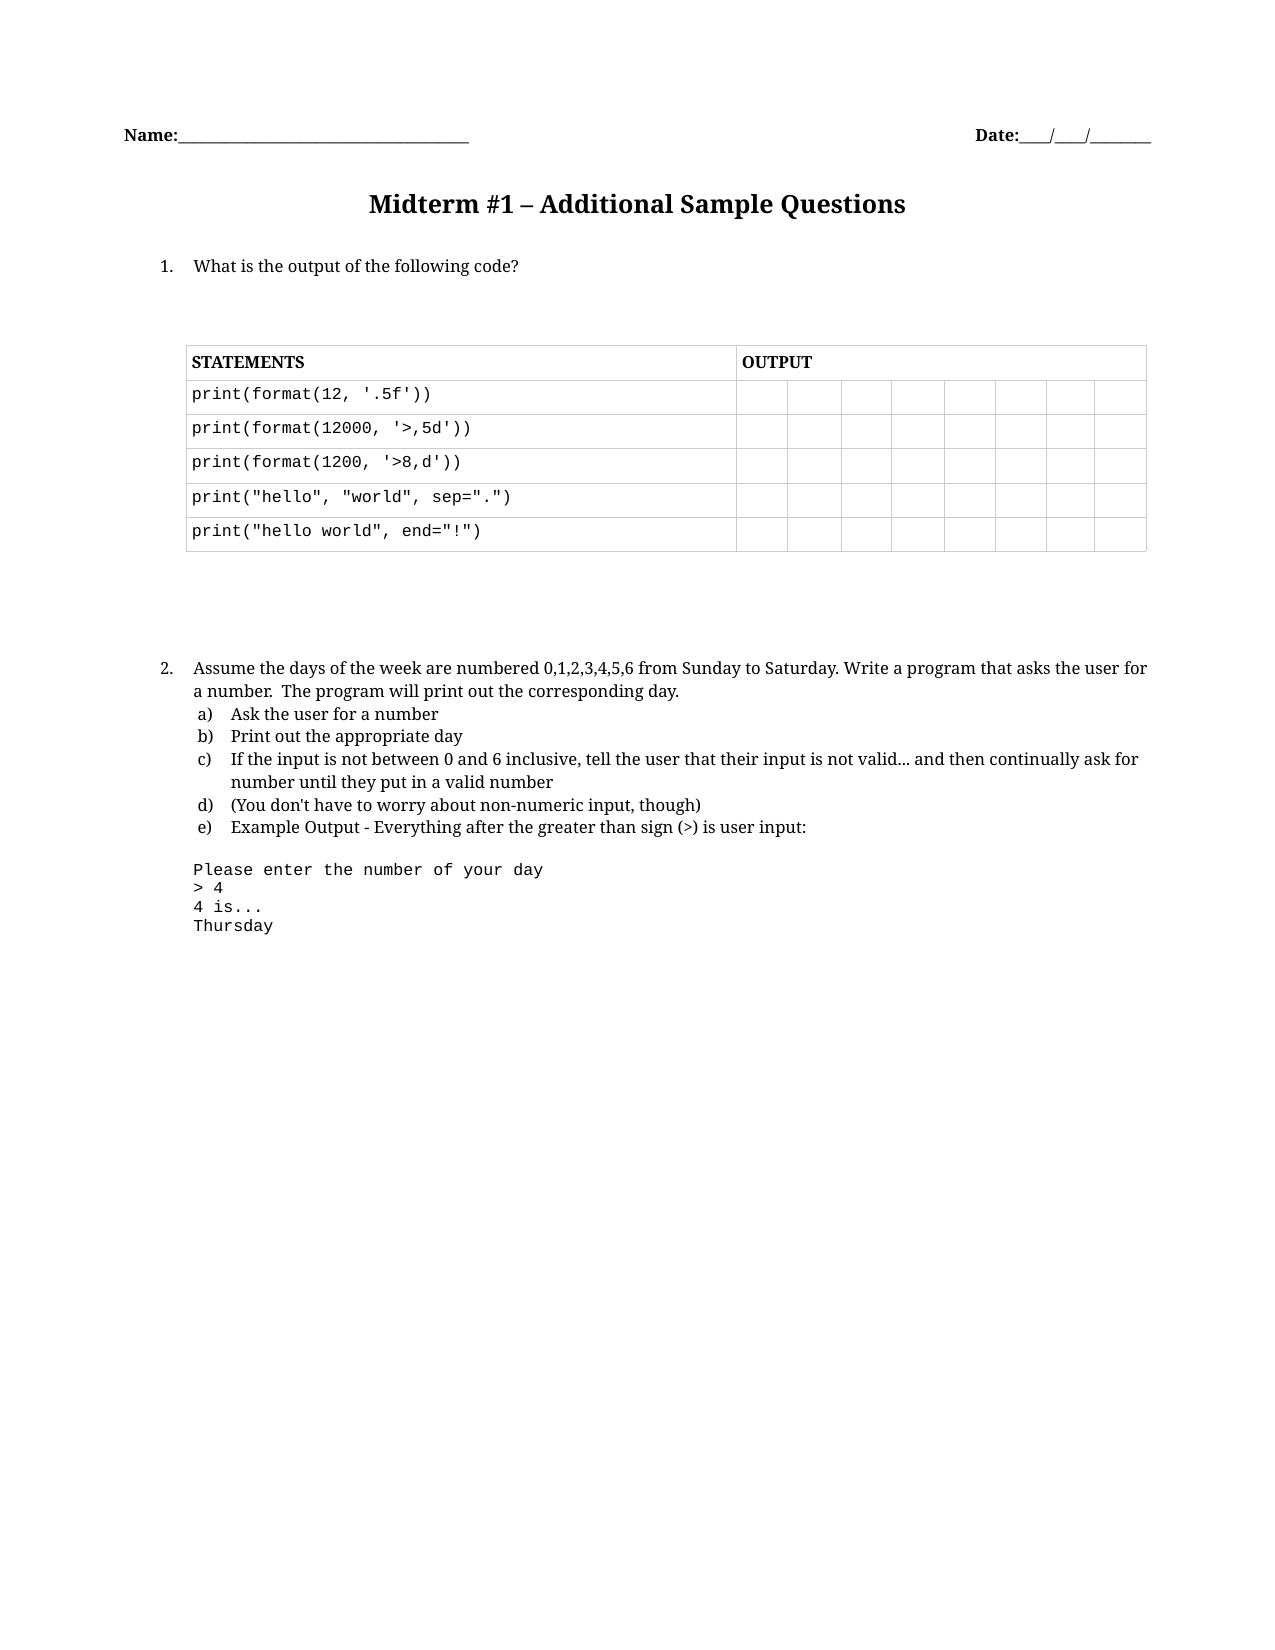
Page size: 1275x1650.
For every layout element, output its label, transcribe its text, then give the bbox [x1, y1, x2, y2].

table_cell print(format(12000, '>,5d')) [187, 415, 736, 448]
list Example Output - Everything after the greater than sign (>) is user input: [193, 816, 1157, 838]
table_cell [1095, 449, 1146, 482]
table_cell [996, 415, 1046, 448]
table_cell [945, 518, 995, 551]
table_cell [945, 415, 995, 448]
table_cell [842, 381, 891, 414]
table_cell [788, 415, 841, 448]
table_cell [945, 449, 995, 482]
table_cell [1047, 518, 1094, 551]
table_header STATEMENTS [187, 346, 736, 379]
list Ask the user for a number [193, 702, 1157, 725]
table_cell [996, 381, 1046, 414]
list > 4 [156, 880, 1157, 899]
table_cell [788, 518, 841, 551]
table_cell [788, 381, 841, 414]
table_cell [737, 449, 787, 482]
table_cell [737, 518, 787, 551]
table_cell [1047, 484, 1094, 517]
table_cell [945, 381, 995, 414]
table_cell [1047, 449, 1094, 482]
list Thursday [156, 918, 1157, 937]
table_cell [842, 449, 891, 482]
table_cell print("hello", "world", sep=".") [187, 484, 736, 517]
table_cell print(format(1200, '>8,d')) [187, 449, 736, 482]
table_cell [842, 484, 891, 517]
list Please enter the number of your day [156, 861, 1157, 880]
table_cell [737, 381, 787, 414]
list Print out the appropriate day [193, 725, 1157, 748]
table_header OUTPUT [737, 346, 1146, 379]
table_cell [1095, 415, 1146, 448]
table_cell [842, 415, 891, 448]
table_cell [737, 484, 787, 517]
table_cell [842, 518, 891, 551]
table_cell print(format(12, '.5f')) [187, 381, 736, 414]
table_cell [1095, 518, 1146, 551]
list (You don't have to worry about non-numeric input, though) [193, 793, 1157, 816]
table_cell [892, 449, 944, 482]
table_cell [892, 484, 944, 517]
table_cell [737, 415, 787, 448]
table_cell print("hello world", end="!") [187, 518, 736, 551]
table_cell [1047, 381, 1094, 414]
table_header Date:____/____/________ [638, 118, 1157, 152]
table_cell [1095, 484, 1146, 517]
table_cell [996, 518, 1046, 551]
list If the input is not between 0 and 6 inclusive, tell the user that their input is not valid... and then continually ask for number until they put in a valid number [193, 748, 1157, 793]
list What is the output of the following code? [156, 254, 1157, 345]
table_header Name:______________________________________ [118, 118, 637, 152]
list Assume the days of the week are numbered 0,1,2,3,4,5,6 from Sunday to Saturday. Write a program that asks the user for a number. The program will print out the corresponding day. [156, 657, 1157, 702]
text Midterm #1 – Additional Sample Questions [118, 152, 1157, 254]
table_cell [788, 449, 841, 482]
table_cell [892, 415, 944, 448]
table_cell [996, 484, 1046, 517]
table_cell [996, 449, 1046, 482]
list 4 is... [156, 899, 1157, 918]
table_cell [945, 484, 995, 517]
table_cell [1047, 415, 1094, 448]
table_cell [892, 381, 944, 414]
table_cell [788, 484, 841, 517]
table_cell [1095, 381, 1146, 414]
table_cell [892, 518, 944, 551]
